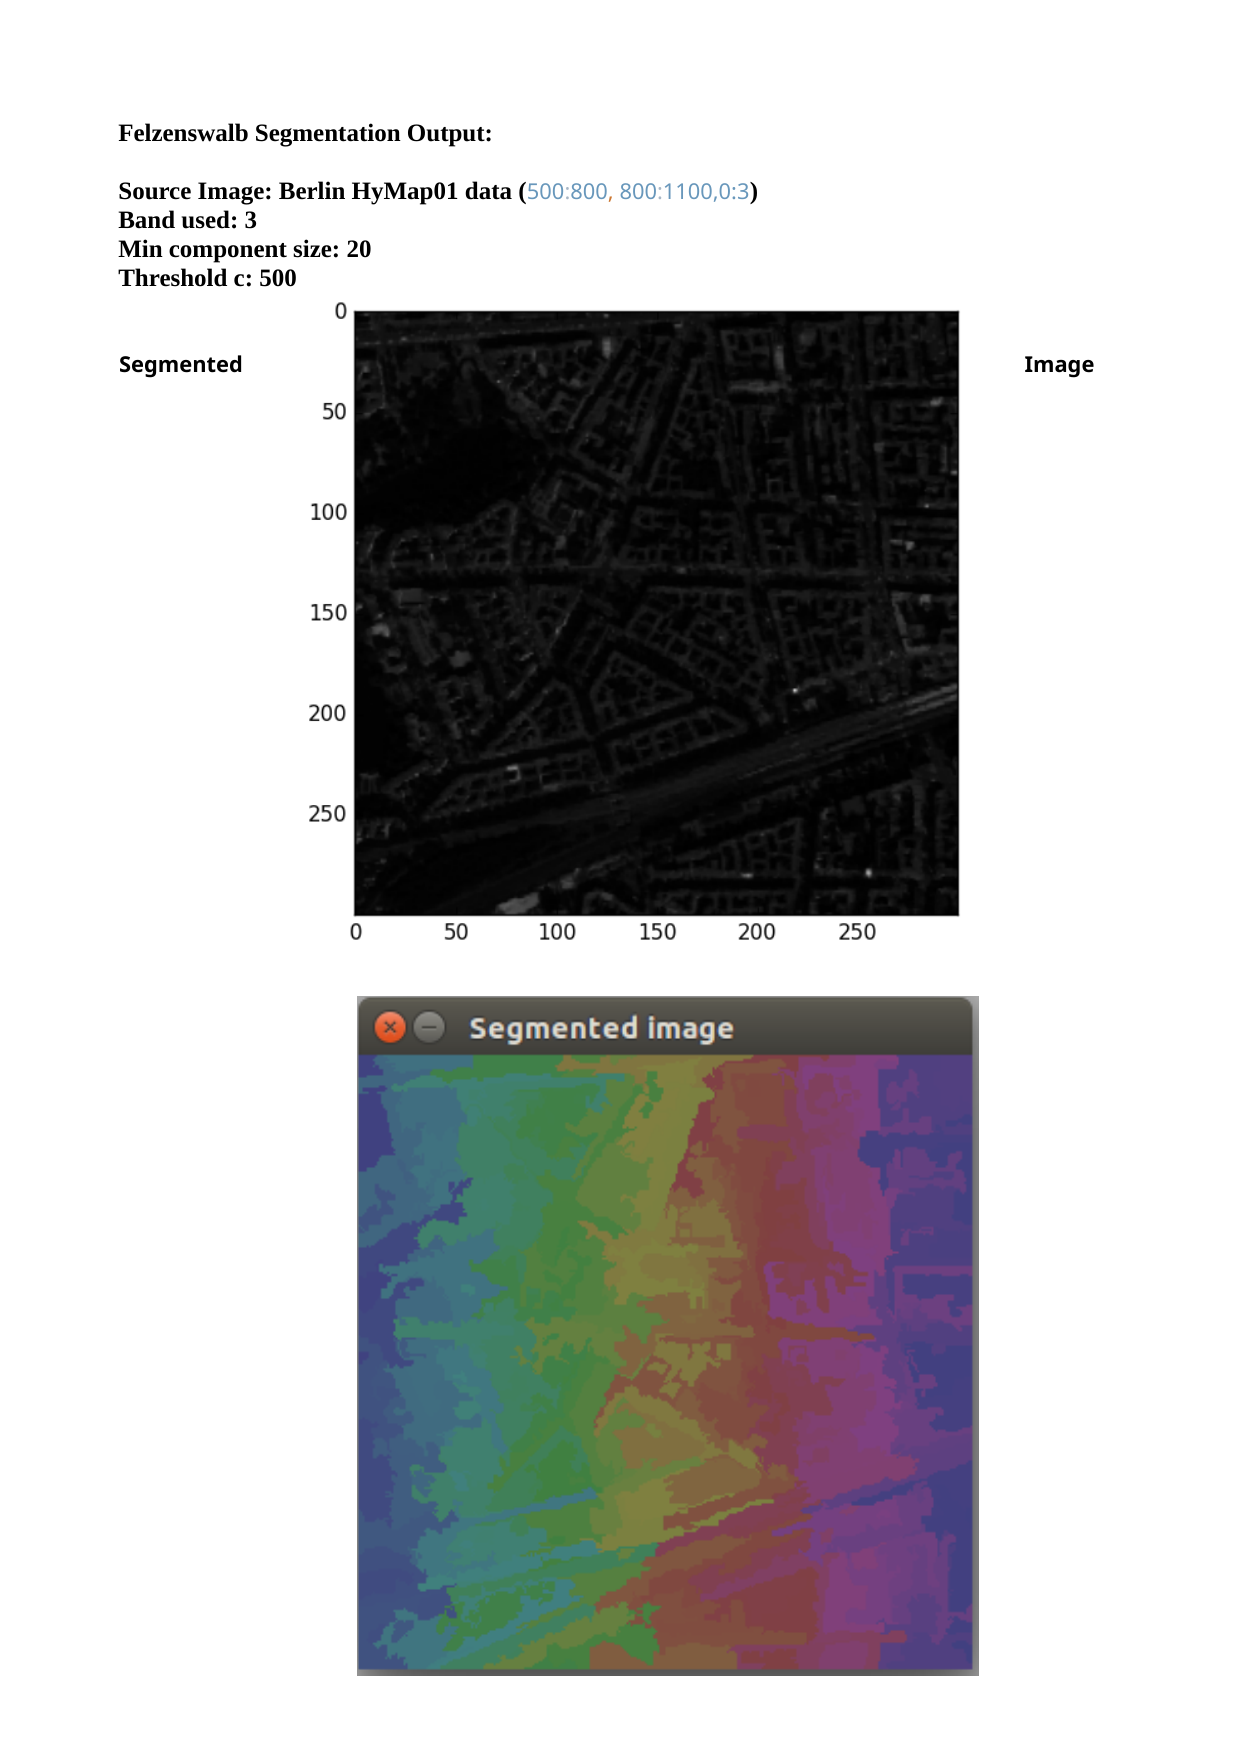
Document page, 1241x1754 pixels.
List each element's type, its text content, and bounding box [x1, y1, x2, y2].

text Source Image: Berlin HyMap01 data (500:800, 800:1100,0:3) [118, 176, 1122, 205]
picture [357, 996, 979, 1676]
text Image [997, 349, 1122, 379]
text Band used: 3 [118, 205, 1122, 234]
picture [243, 291, 997, 954]
text Felzenswalb Segmentation Output: [118, 118, 1122, 147]
text Segmented [118, 349, 243, 379]
text Threshold c: 500 [118, 263, 1122, 292]
text Min component size: 20 [118, 234, 1122, 263]
